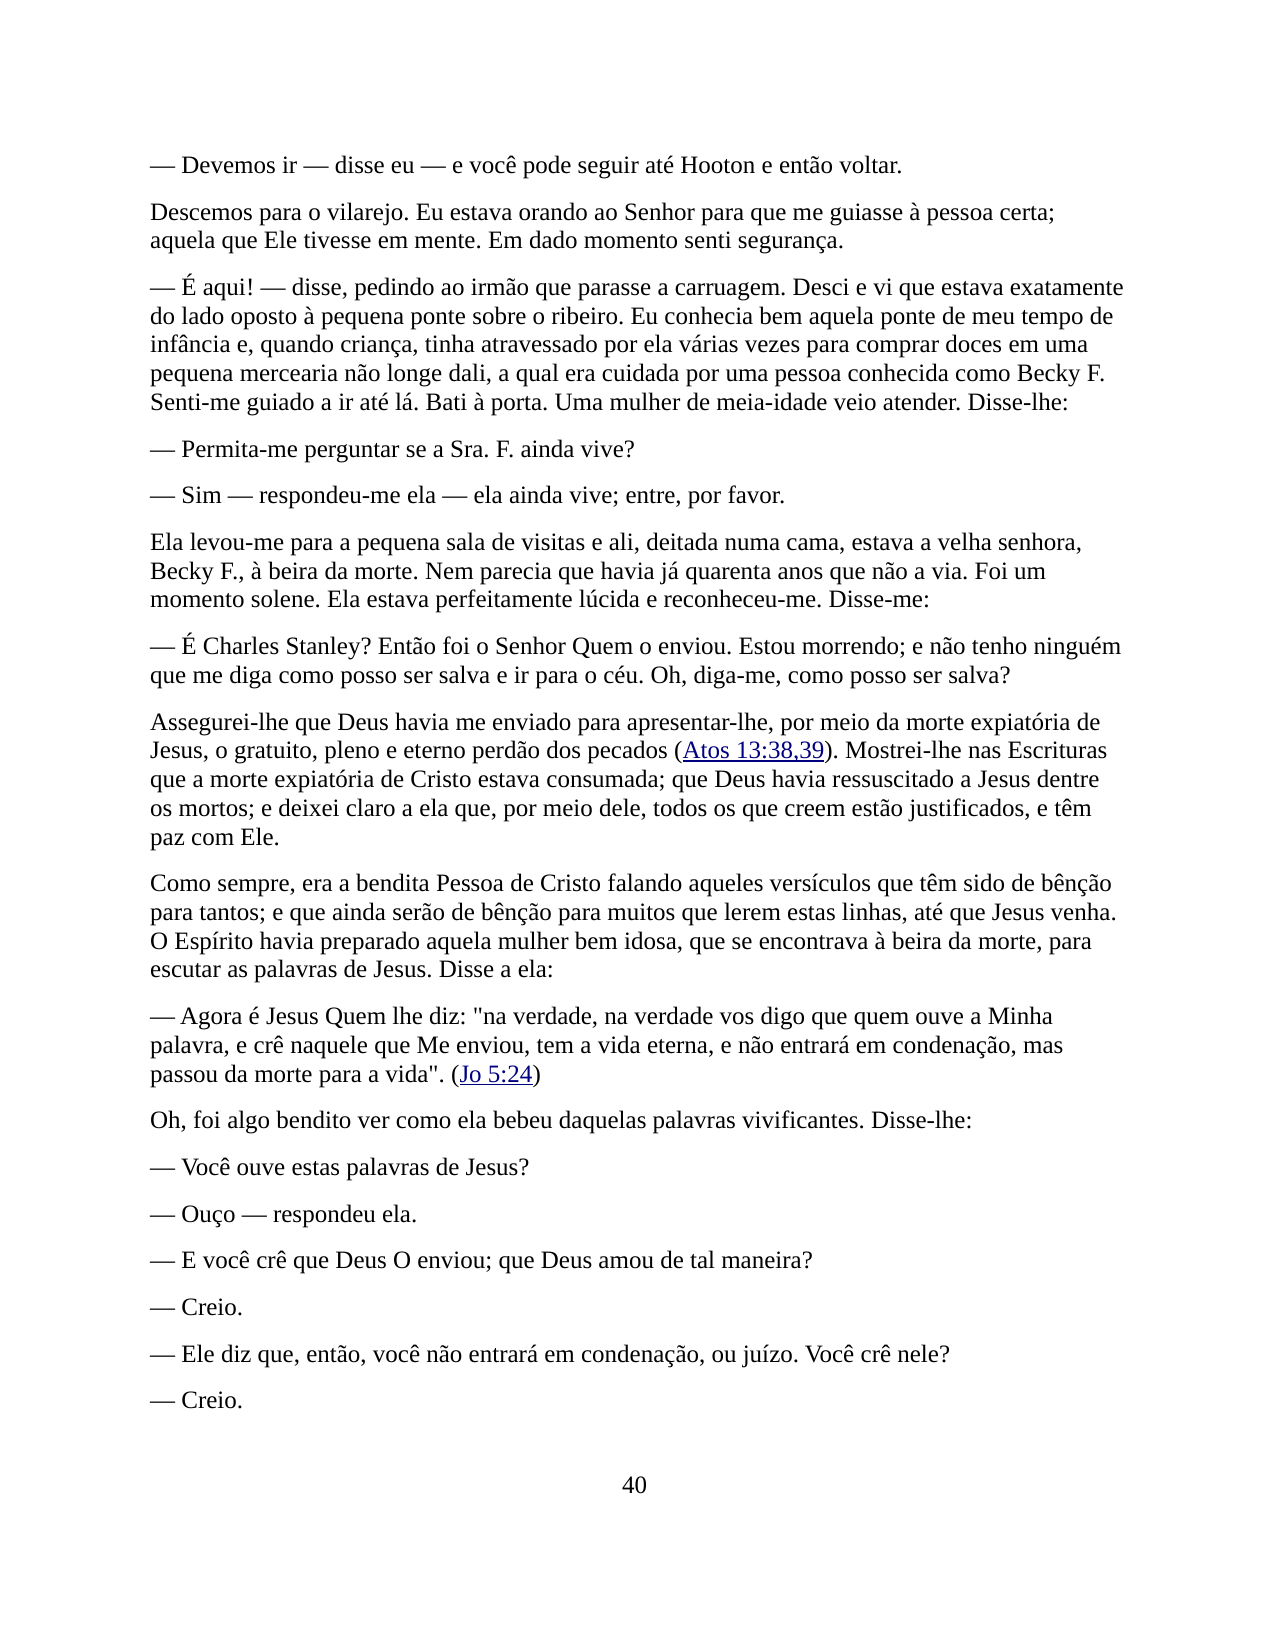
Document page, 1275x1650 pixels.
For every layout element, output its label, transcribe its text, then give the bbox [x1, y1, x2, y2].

text Assegurei-lhe que Deus havia me enviado para apresentar-lhe, por meio da morte expiatória de Jesus, o gratuito, pleno e eterno perdão dos pecados (Atos 13:38,39). Mostrei-lhe nas Escrituras que a morte expiatória de Cristo estava consumada; que Deus havia ressuscitado a Jesus dentre os mortos; e deixei claro a ela que, por meio dele, todos os que creem estão justificados, e têm paz com Ele. [150, 707, 1125, 850]
text — Agora é Jesus Quem lhe diz: "na verdade, na verdade vos digo que quem ouve a Minha palavra, e crê naquele que Me enviou, tem a vida eterna, e não entrará em condenação, mas passou da morte para a vida". (Jo 5:24) [150, 1001, 1125, 1087]
text Oh, foi algo bendito ver como ela bebeu daquelas palavras vivificantes. Disse-lhe: [150, 1105, 1125, 1134]
text Como sempre, era a bendita Pessoa de Cristo falando aqueles versículos que têm sido de bênção para tantos; e que ainda serão de bênção para muitos que lerem estas linhas, até que Jesus venha. O Espírito havia preparado aquela mulher bem idosa, que se encontrava à beira da morte, para escutar as palavras de Jesus. Disse a ela: [150, 868, 1125, 983]
text — Creio. [150, 1385, 1125, 1414]
text — É Charles Stanley? Então foi o Senhor Quem o enviou. Estou morrendo; e não tenho ninguém que me diga como posso ser salva e ir para o céu. Oh, diga-me, como posso ser salva? [150, 631, 1125, 689]
text — Creio. [150, 1292, 1125, 1321]
text — Sim — respondeu-me ela — ela ainda vive; entre, por favor. [150, 480, 1125, 509]
text Descemos para o vilarejo. Eu estava orando ao Senhor para que me guiasse à pessoa certa; aquela que Ele tivesse em mente. Em dado momento senti segurança. [150, 197, 1125, 254]
text — E você crê que Deus O enviou; que Deus amou de tal maneira? [150, 1245, 1125, 1274]
text — Devemos ir — disse eu — e você pode seguir até Hooton e então voltar. [150, 150, 1125, 179]
text — É aqui! — disse, pedindo ao irmão que parasse a carruagem. Desci e vi que estava exatamente do lado oposto à pequena ponte sobre o ribeiro. Eu conhecia bem aquela ponte de meu tempo de infância e, quando criança, tinha atravessado por ela várias vezes para comprar doces em uma pequena mercearia não longe dali, a qual era cuidada por uma pessoa conhecida como Becky F. Senti-me guiado a ir até lá. Bati à porta. Uma mulher de meia-idade veio atender. Disse-lhe: [150, 272, 1125, 416]
text — Ouço — respondeu ela. [150, 1199, 1125, 1227]
text Ela levou-me para a pequena sala de visitas e ali, deitada numa cama, estava a velha senhora, Becky F., à beira da morte. Nem parecia que havia já quarenta anos que não a via. Foi um momento solene. Ela estava perfeitamente lúcida e reconheceu-me. Disse-me: [150, 527, 1125, 613]
text — Permita-me perguntar se a Sra. F. ainda vive? [150, 434, 1125, 462]
text — Ele diz que, então, você não entrará em condenação, ou juízo. Você crê nele? [150, 1339, 1125, 1367]
text — Você ouve estas palavras de Jesus? [150, 1152, 1125, 1181]
